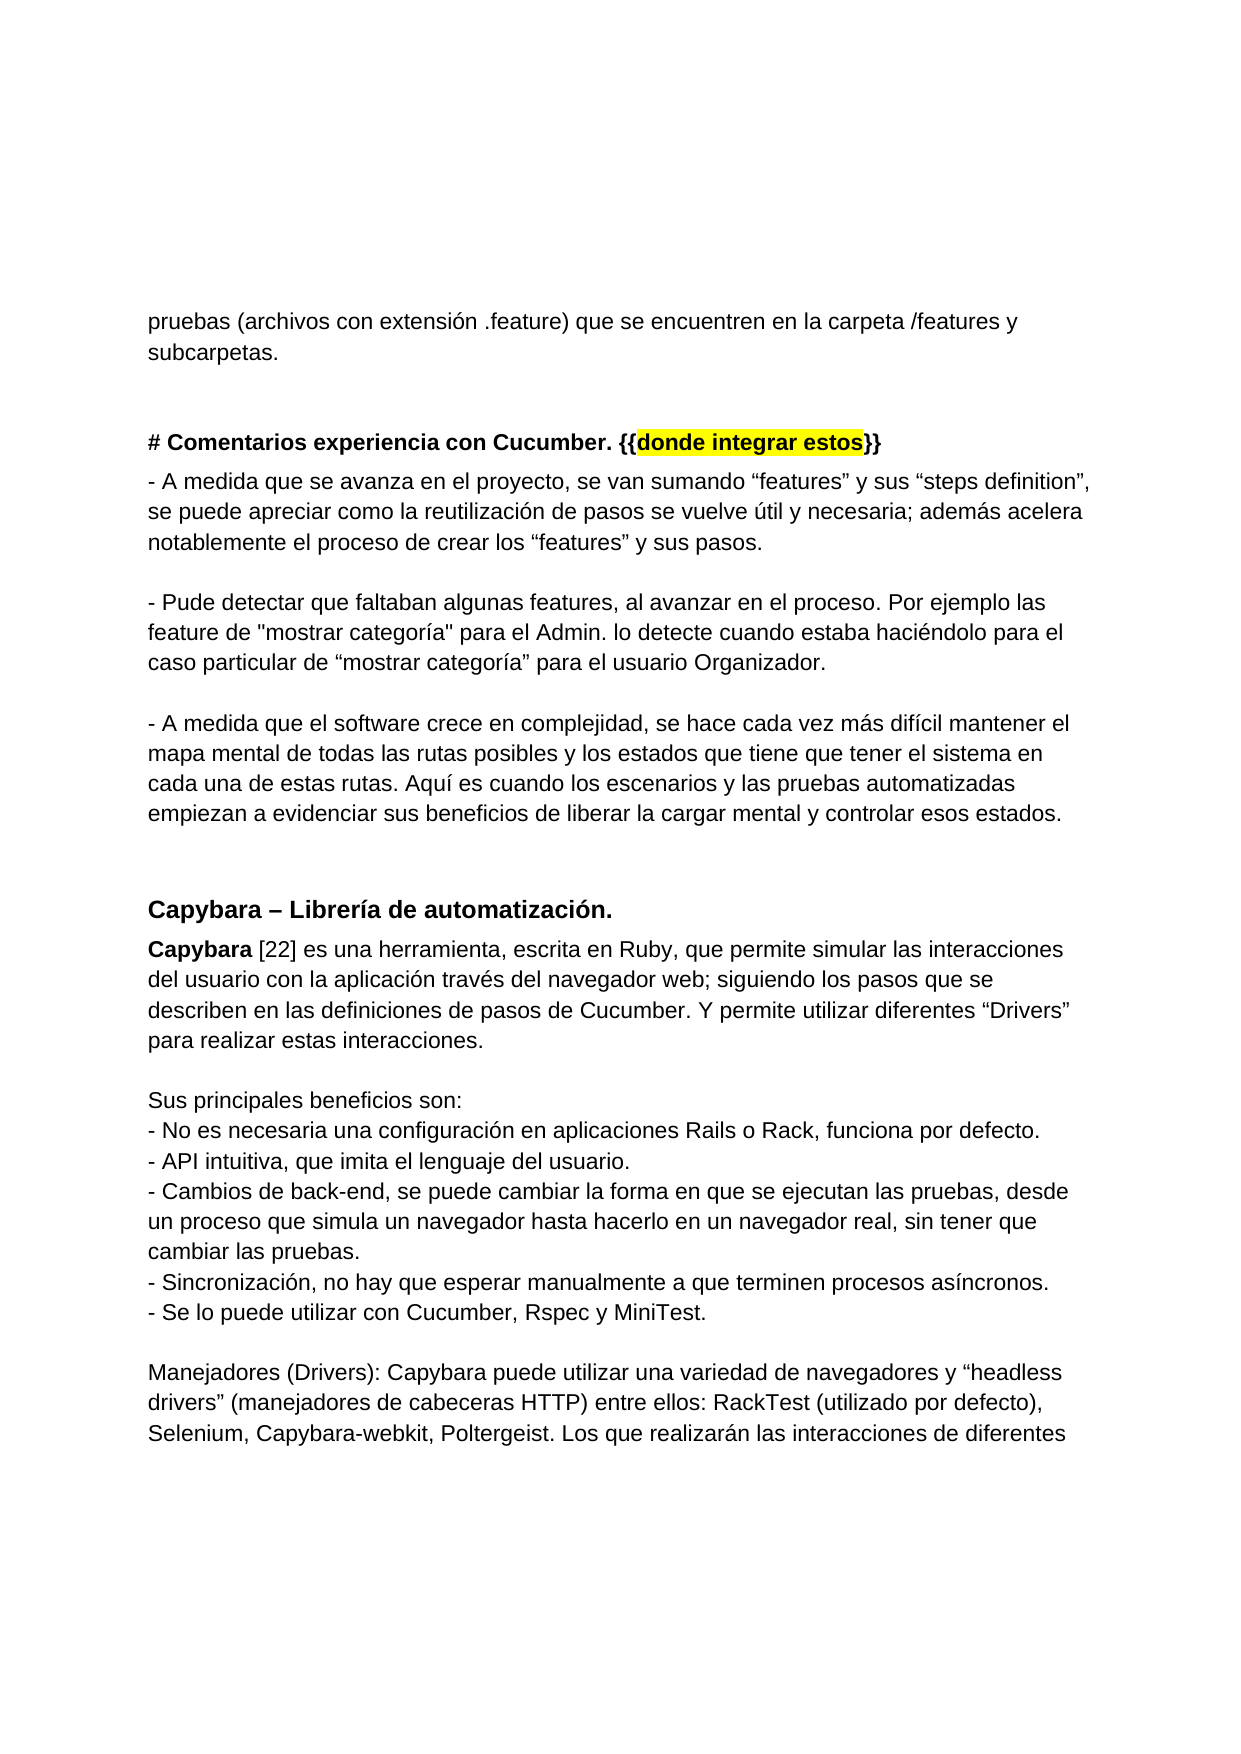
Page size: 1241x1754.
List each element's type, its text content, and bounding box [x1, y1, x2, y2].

text pruebas (archivos con extensión .feature) que se encuentren en la carpeta /features y subcarpetas. [148, 308, 1093, 365]
text - A medida que se avanza en el proyecto, se van sumando “features” y sus “steps definition”, se puede apreciar como la reutilización de pasos se vuelve útil y necesaria; además acelera notablemente el proceso de crear los “features” y sus pasos. [148, 468, 1093, 555]
subtitle Capybara – Librería de automatización. [148, 895, 1093, 924]
text # Comentarios experiencia con Cucumber. {{donde integrar estos}} [148, 429, 1093, 456]
text - API intuitiva, que imita el lenguaje del usuario. [148, 1148, 1093, 1174]
text Sus principales beneficios son: [148, 1087, 1093, 1114]
text - Se lo puede utilizar con Cucumber, Rspec y MiniTest. [148, 1299, 1093, 1325]
text - Cambios de back-end, se puede cambiar la forma en que se ejecutan las pruebas, desde un proceso que simula un navegador hasta hacerlo en un navegador real, sin tener que cambiar las pruebas. [148, 1178, 1093, 1265]
text - No es necesaria una configuración en aplicaciones Rails o Rack, funciona por defecto. [148, 1117, 1093, 1144]
text Capybara [22] es una herramienta, escrita en Ruby, que permite simular las interacciones del usuario con la aplicación través del navegador web; siguiendo los pasos que se describen en las definiciones de pasos de Cucumber. Y permite utilizar diferentes “Drivers” para realizar estas interacciones. [148, 936, 1093, 1053]
text - A medida que el software crece en complejidad, se hace cada vez más difícil mantener el mapa mental de todas las rutas posibles y los estados que tiene que tener el sistema en cada una de estas rutas. Aquí es cuando los escenarios y las pruebas automatizadas empiezan a evidenciar sus beneficios de liberar la cargar mental y controlar esos estados. [148, 710, 1093, 827]
text Manejadores (Drivers): Capybara puede utilizar una variedad de navegadores y “headless drivers” (manejadores de cabeceras HTTP) entre ellos: RackTest (utilizado por defecto), Selenium, Capybara-webkit, Poltergeist. Los que realizarán las interacciones de diferentes [148, 1359, 1093, 1446]
text - Pude detectar que faltaban algunas features, al avanzar en el proceso. Por ejemplo las feature de "mostrar categoría" para el Admin. lo detecte cuando estaba haciéndolo para el caso particular de “mostrar categoría” para el usuario Organizador. [148, 589, 1093, 676]
text - Sincronización, no hay que esperar manualmente a que terminen procesos asíncronos. [148, 1268, 1093, 1295]
